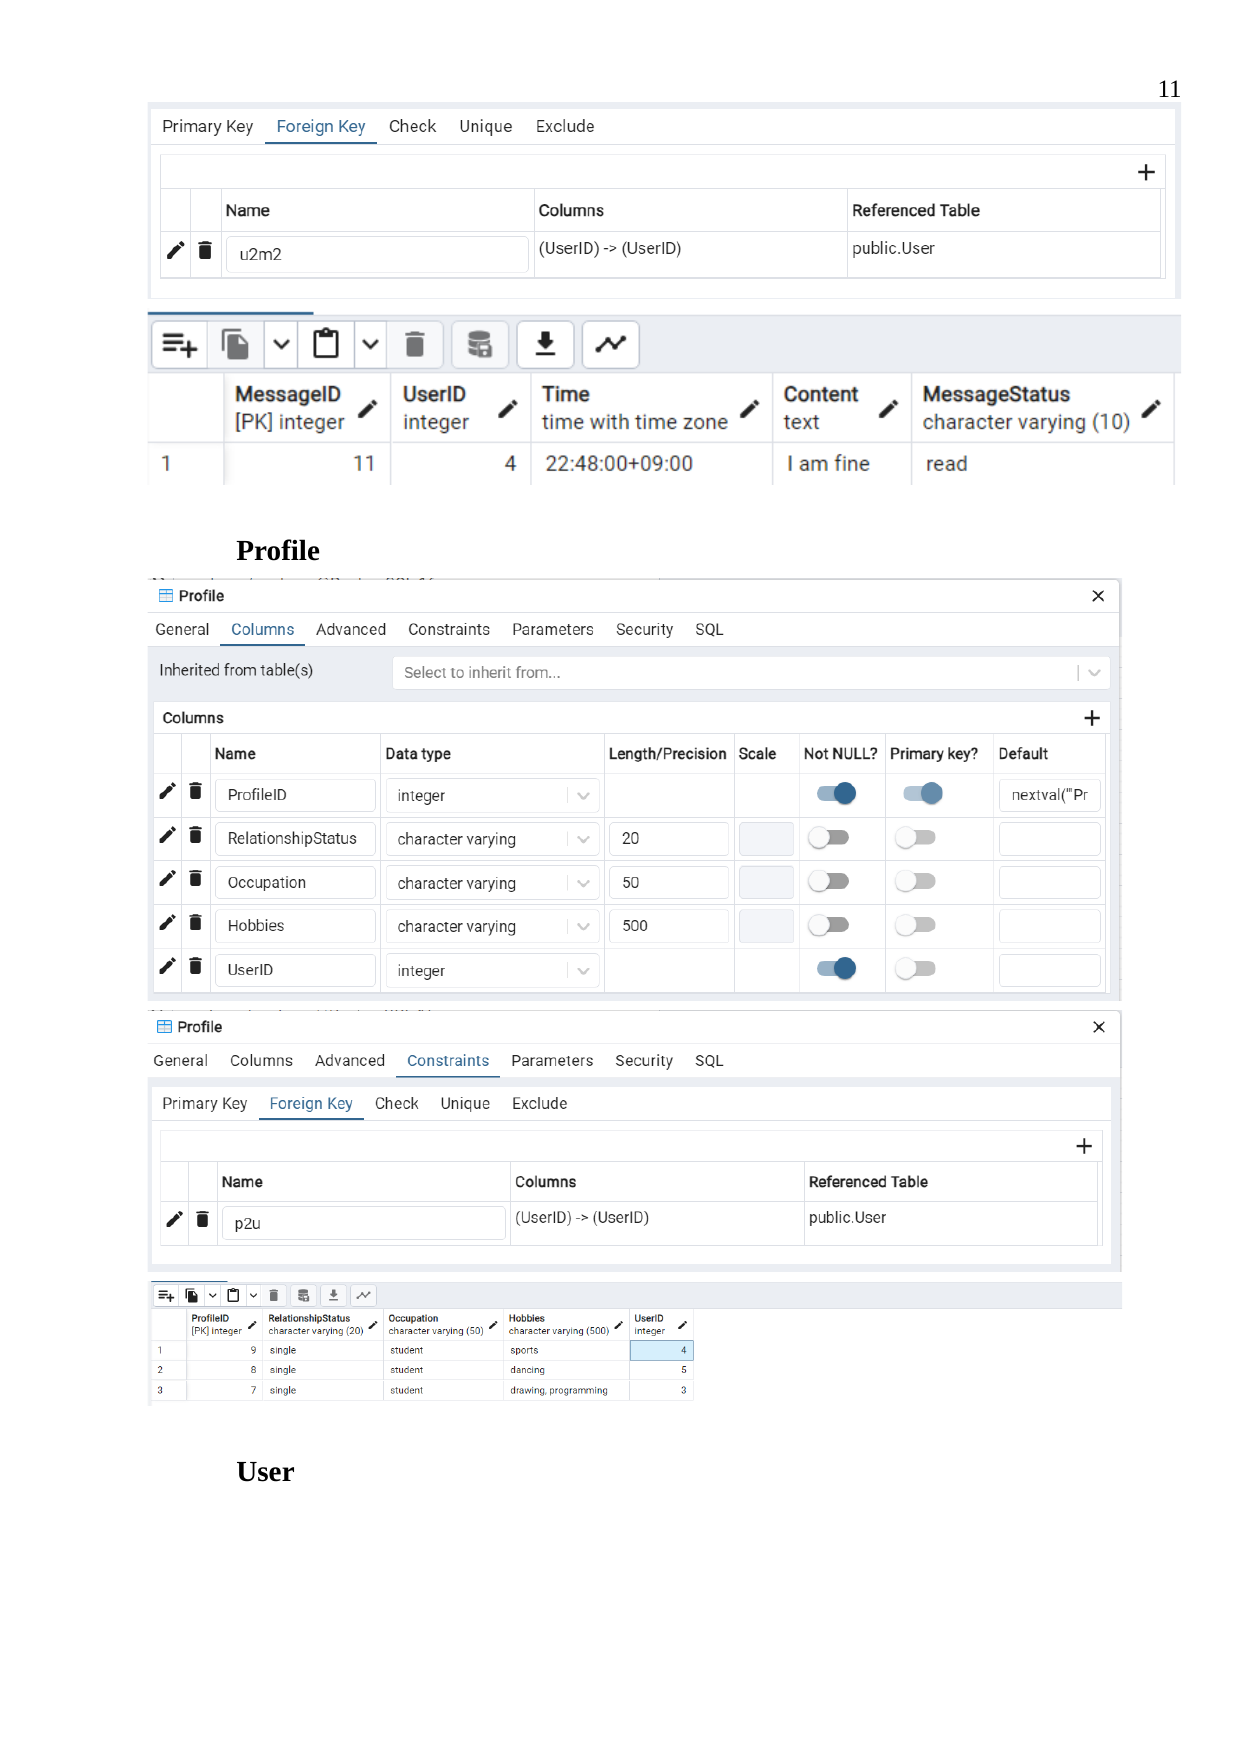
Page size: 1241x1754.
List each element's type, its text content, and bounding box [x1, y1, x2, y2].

text Profile [148, 533, 1181, 567]
picture [147, 1010, 1123, 1272]
picture [147, 578, 1123, 1001]
picture [147, 102, 1182, 299]
picture [147, 308, 1182, 485]
picture [147, 1281, 1123, 1406]
text User [148, 1454, 1181, 1488]
